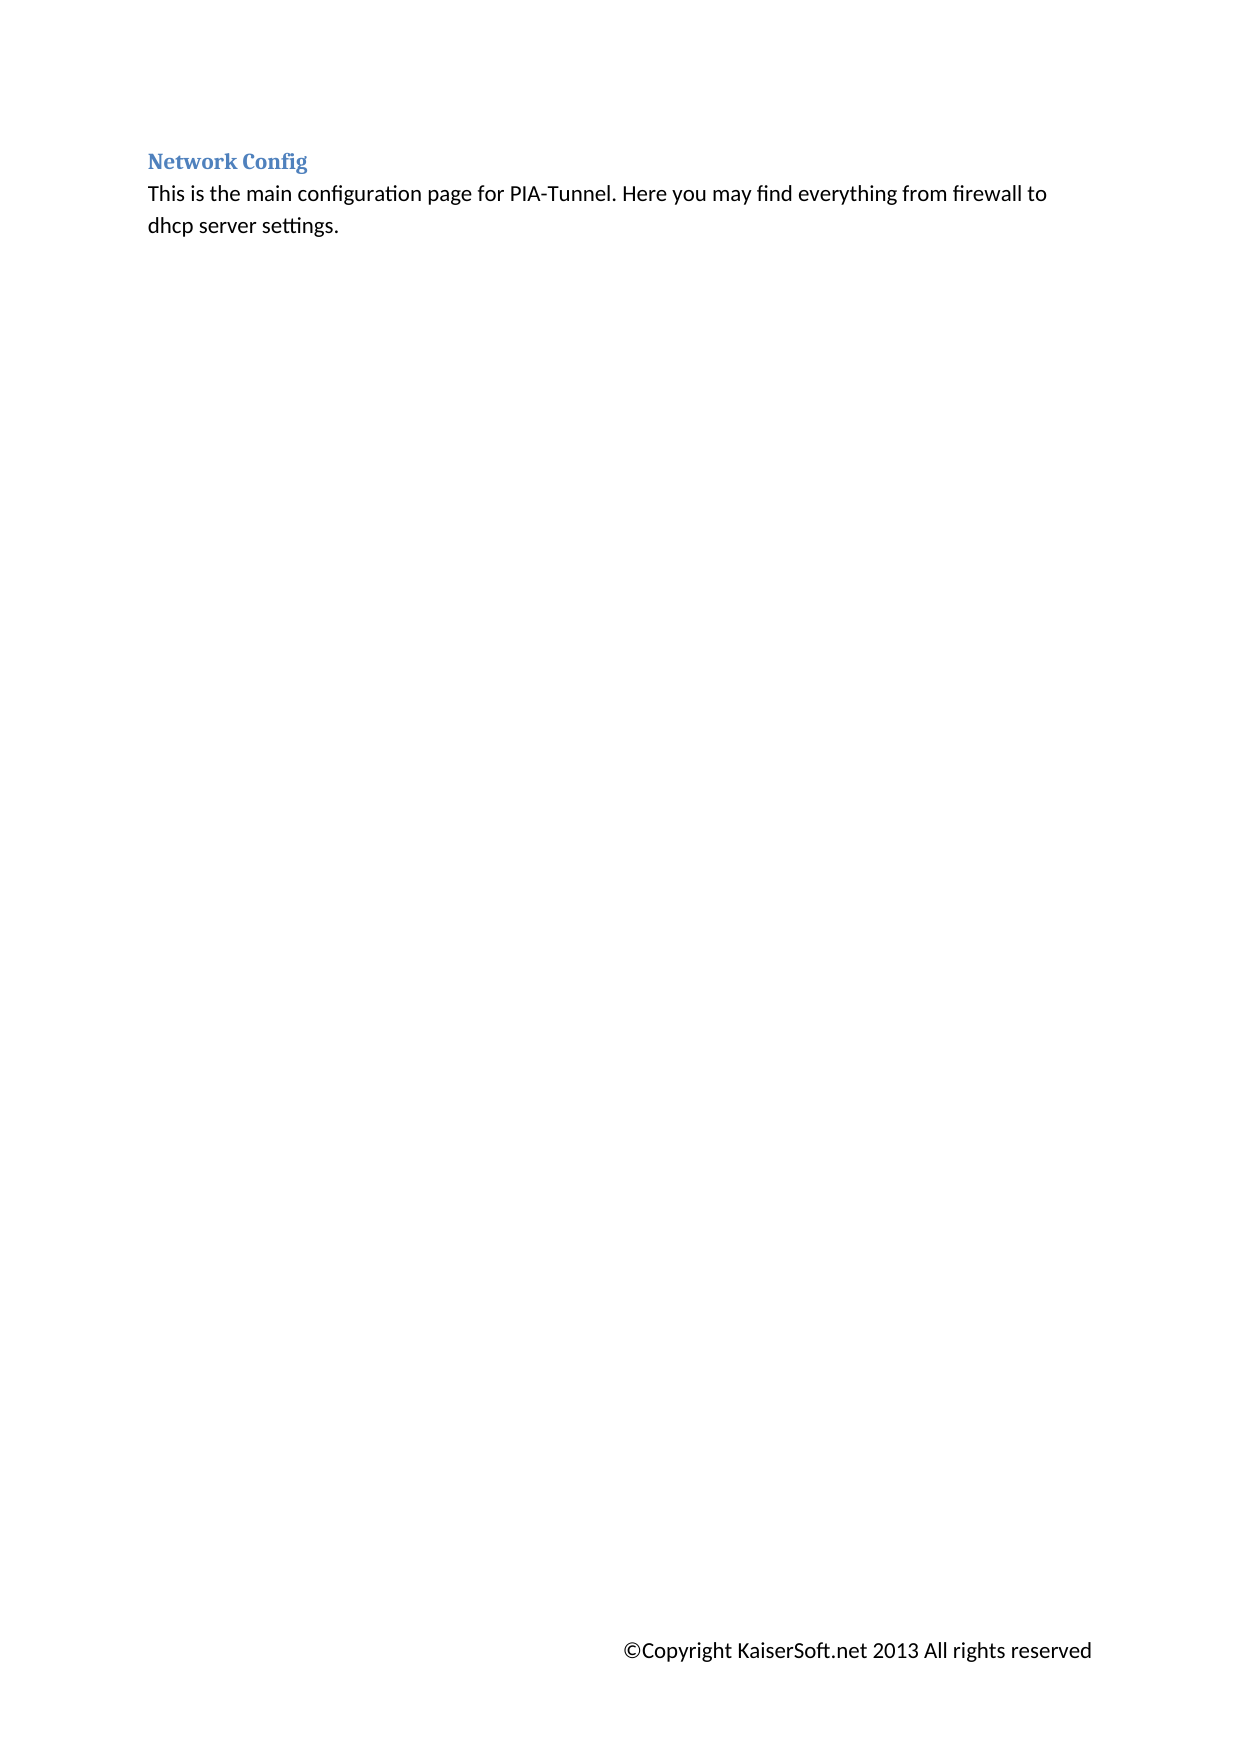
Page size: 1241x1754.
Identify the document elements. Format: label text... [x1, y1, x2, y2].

text This is the main configuration page for PIA-Tunnel. Here you may find everything from firewall to dhcp server settings. [148, 179, 1093, 239]
subtitle Network Config [148, 149, 1093, 175]
